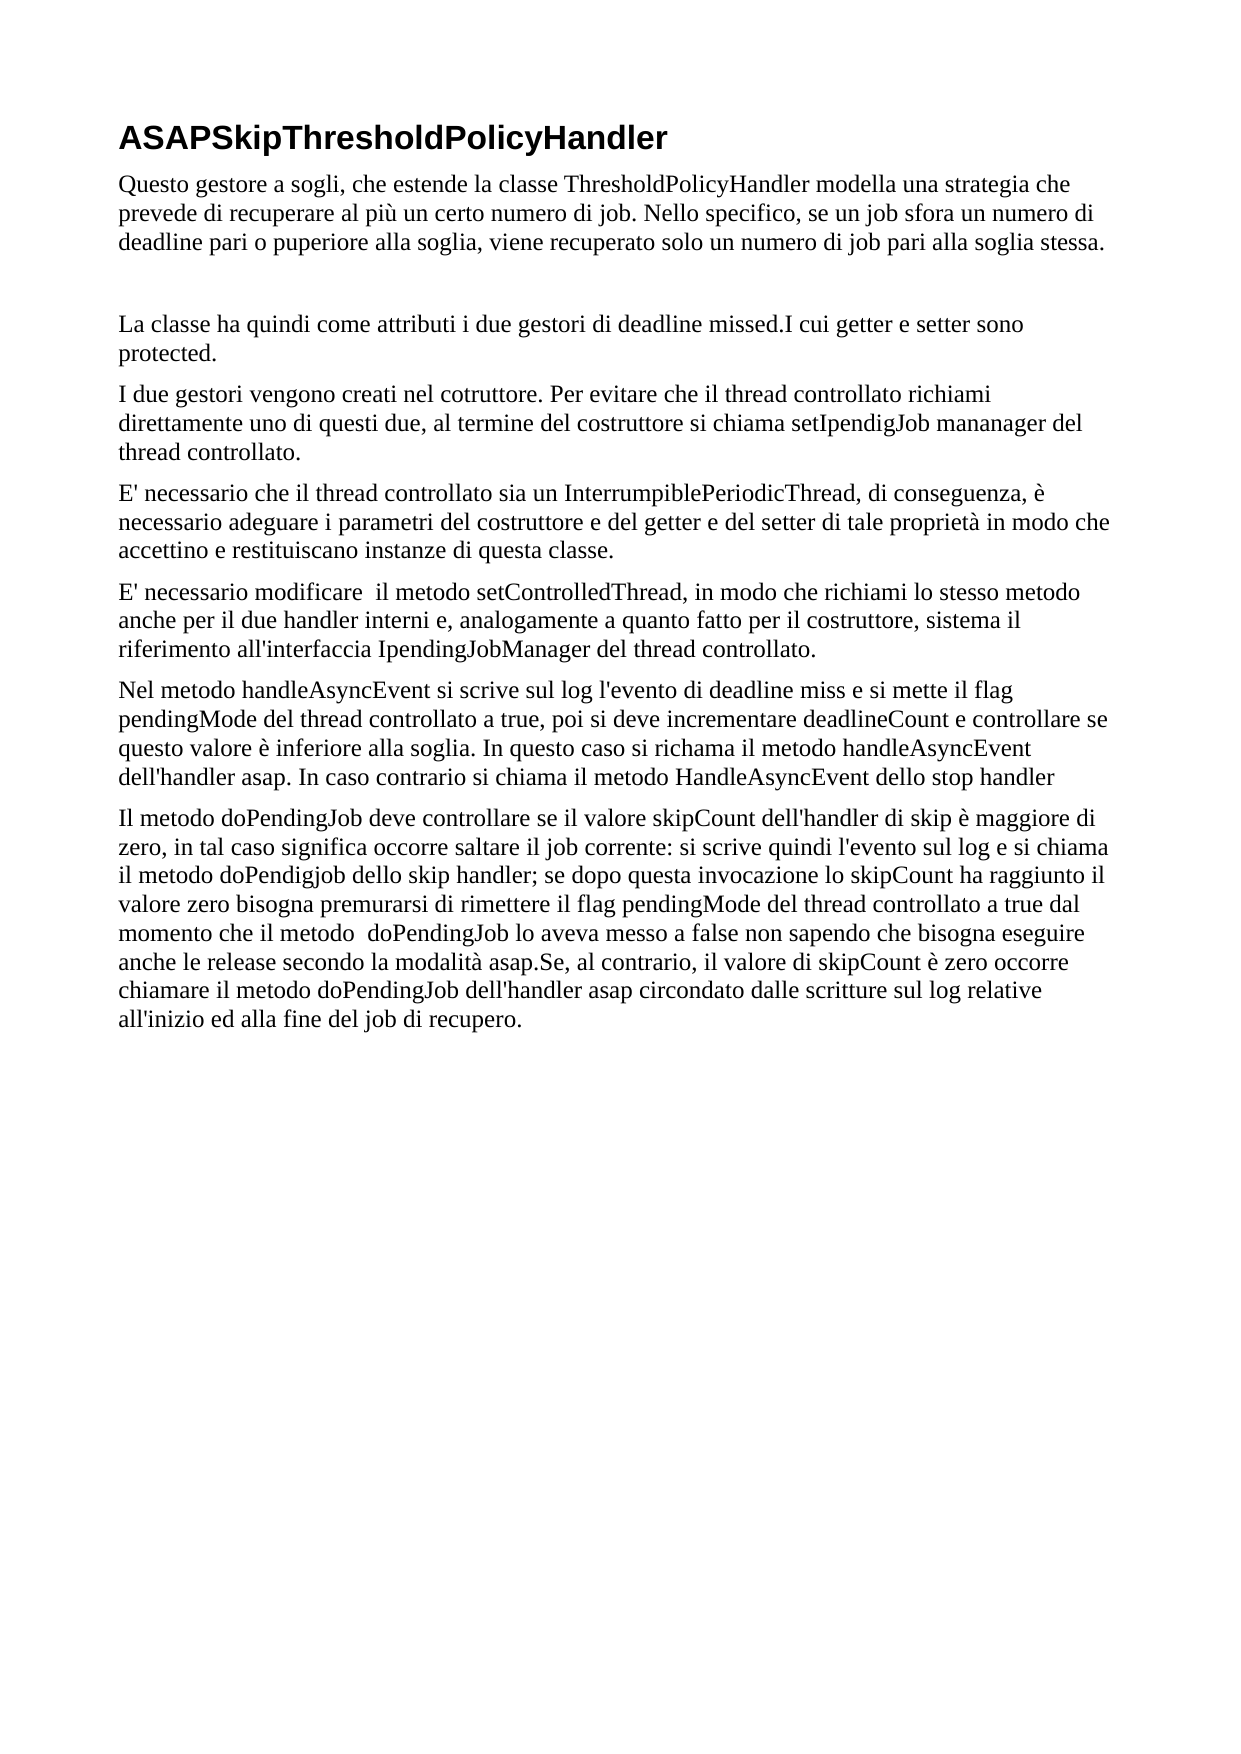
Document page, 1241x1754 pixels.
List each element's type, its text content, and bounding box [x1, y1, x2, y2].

text Nel metodo handleAsyncEvent si scrive sul log l'evento di deadline miss e si mette il flag pendingMode del thread controllato a true, poi si deve incrementare deadlineCount e controllare se questo valore è inferiore alla soglia. In questo caso si richama il metodo handleAsyncEvent dell'handler asap. In caso contrario si chiama il metodo HandleAsyncEvent dello stop handler [118, 676, 1122, 791]
text E' necessario che il thread controllato sia un InterrumpiblePeriodicThread, di conseguenza, è necessario adeguare i parametri del costruttore e del getter e del setter di tale proprietà in modo che accettino e restituiscano instanze di questa classe. [118, 478, 1122, 564]
subtitle ASAPSkipThresholdPolicyHandler [118, 118, 1122, 157]
text La classe ha quindi come attributi i due gestori di deadline missed.I cui getter e setter sono protected. [118, 309, 1122, 367]
text Questo gestore a sogli, che estende la classe ThresholdPolicyHandler modella una strategia che prevede di recuperare al più un certo numero di job. Nello specifico, se un job sfora un numero di deadline pari o puperiore alla soglia, viene recuperato solo un numero di job pari alla soglia stessa. [118, 169, 1122, 256]
text E' necessario modificare il metodo setControlledThread, in modo che richiami lo stesso metodo anche per il due handler interni e, analogamente a quanto fatto per il costruttore, sistema il riferimento all'interfaccia IpendingJobManager del thread controllato. [118, 577, 1122, 663]
text Il metodo doPendingJob deve controllare se il valore skipCount dell'handler di skip è maggiore di zero, in tal caso significa occorre saltare il job corrente: si scrive quindi l'evento sul log e si chiama il metodo doPendigjob dello skip handler; se dopo questa invocazione lo skipCount ha raggiunto il valore zero bisogna premurarsi di rimettere il flag pendingMode del thread controllato a true dal momento che il metodo doPendingJob lo aveva messo a false non sapendo che bisogna eseguire anche le release secondo la modalità asap.Se, al contrario, il valore di skipCount è zero occorre chiamare il metodo doPendingJob dell'handler asap circondato dalle scritture sul log relative all'inizio ed alla fine del job di recupero. [118, 803, 1122, 1033]
text I due gestori vengono creati nel cotruttore. Per evitare che il thread controllato richiami direttamente uno di questi due, al termine del costruttore si chiama setIpendigJob mananager del thread controllato. [118, 379, 1122, 466]
